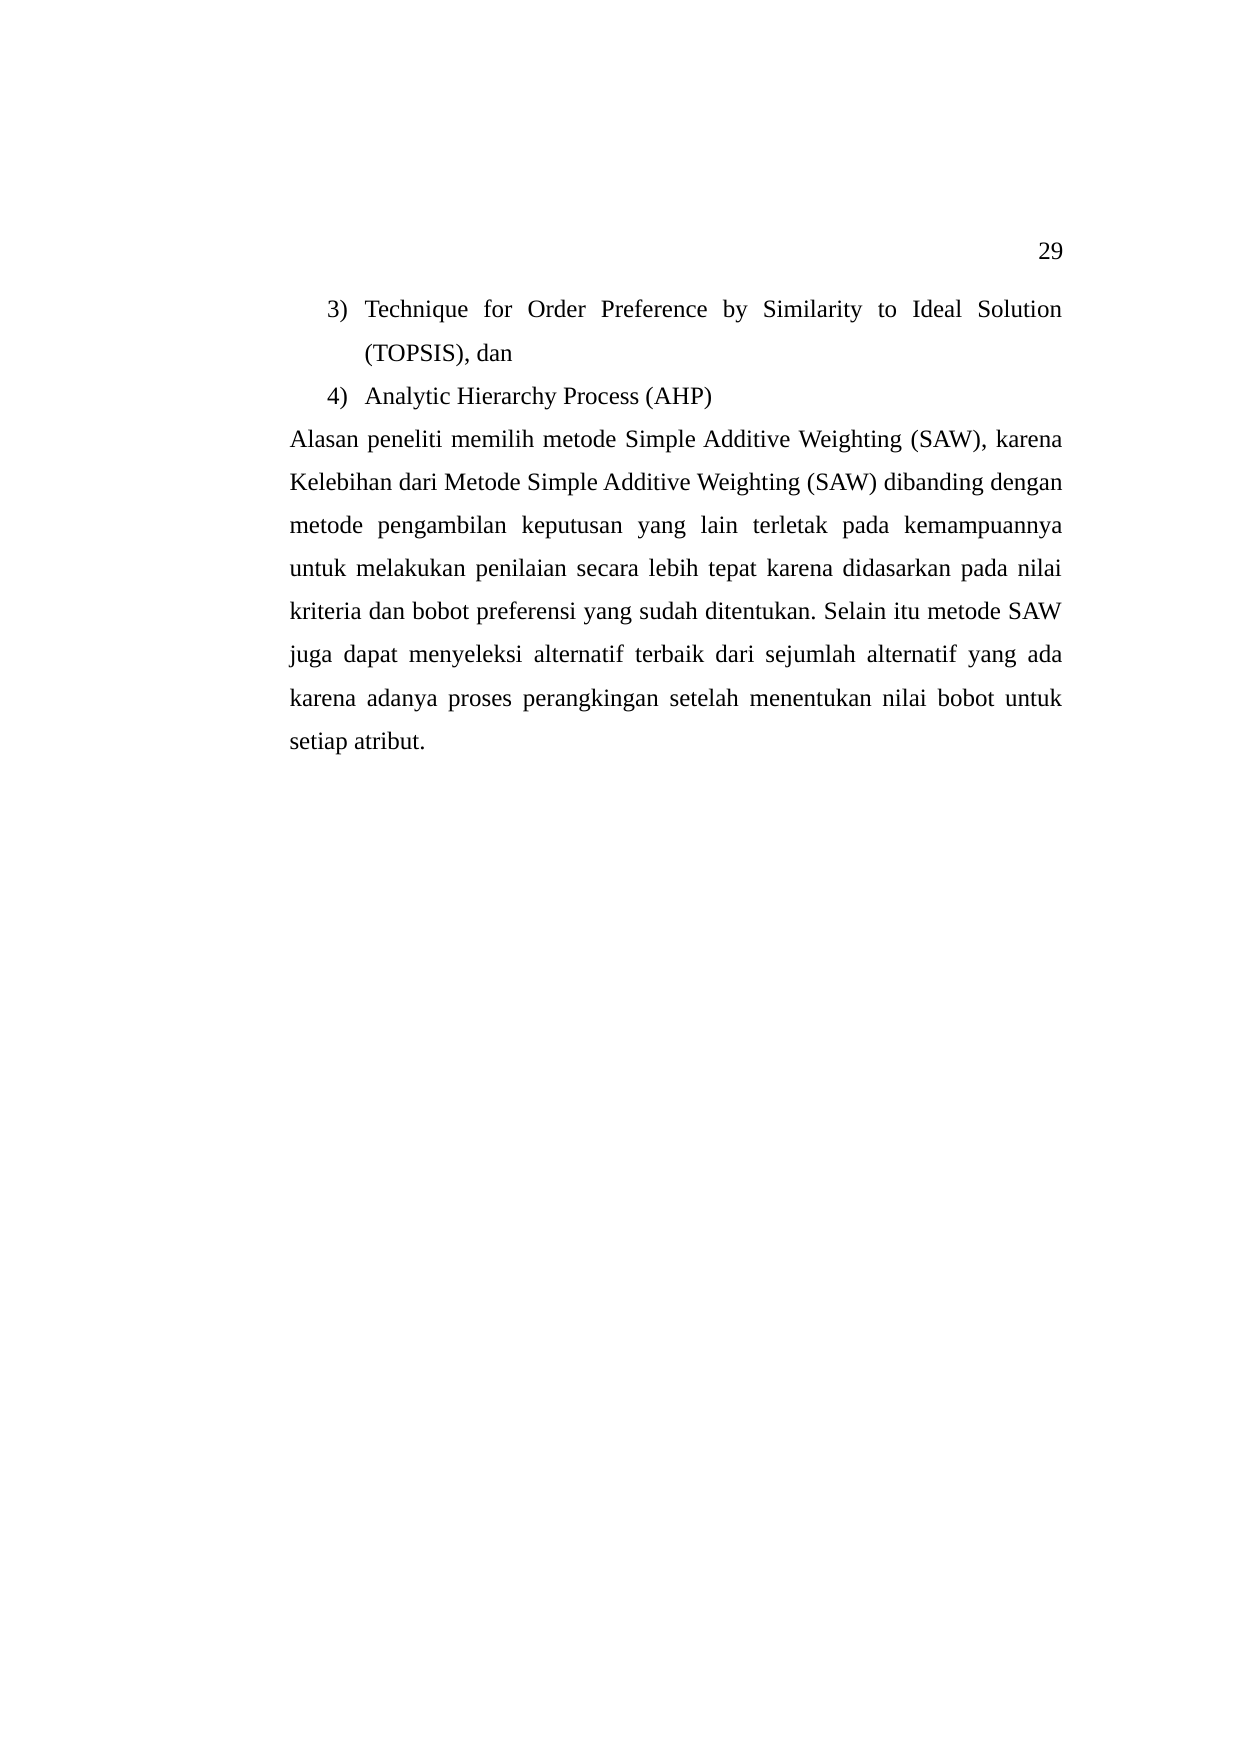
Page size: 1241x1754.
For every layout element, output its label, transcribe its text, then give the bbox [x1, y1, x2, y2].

list Analytic Hierarchy Process (AHP) [327, 381, 1063, 409]
text Alasan peneliti memilih metode Simple Additive Weighting (SAW), karena Kelebihan dari Metode Simple Additive Weighting (SAW) dibanding dengan metode pengambilan keputusan yang lain terletak pada kemampuannya untuk melakukan penilaian secara lebih tepat karena didasarkan pada nilai kriteria dan bobot preferensi yang sudah ditentukan. Selain itu metode SAW juga dapat menyeleksi alternatif terbaik dari sejumlah alternatif yang ada karena adanya proses perangkingan setelah menentukan nilai bobot untuk setiap atribut. [289, 424, 1063, 754]
list Technique for Order Preference by Similarity to Ideal Solution (TOPSIS), dan [327, 294, 1063, 366]
